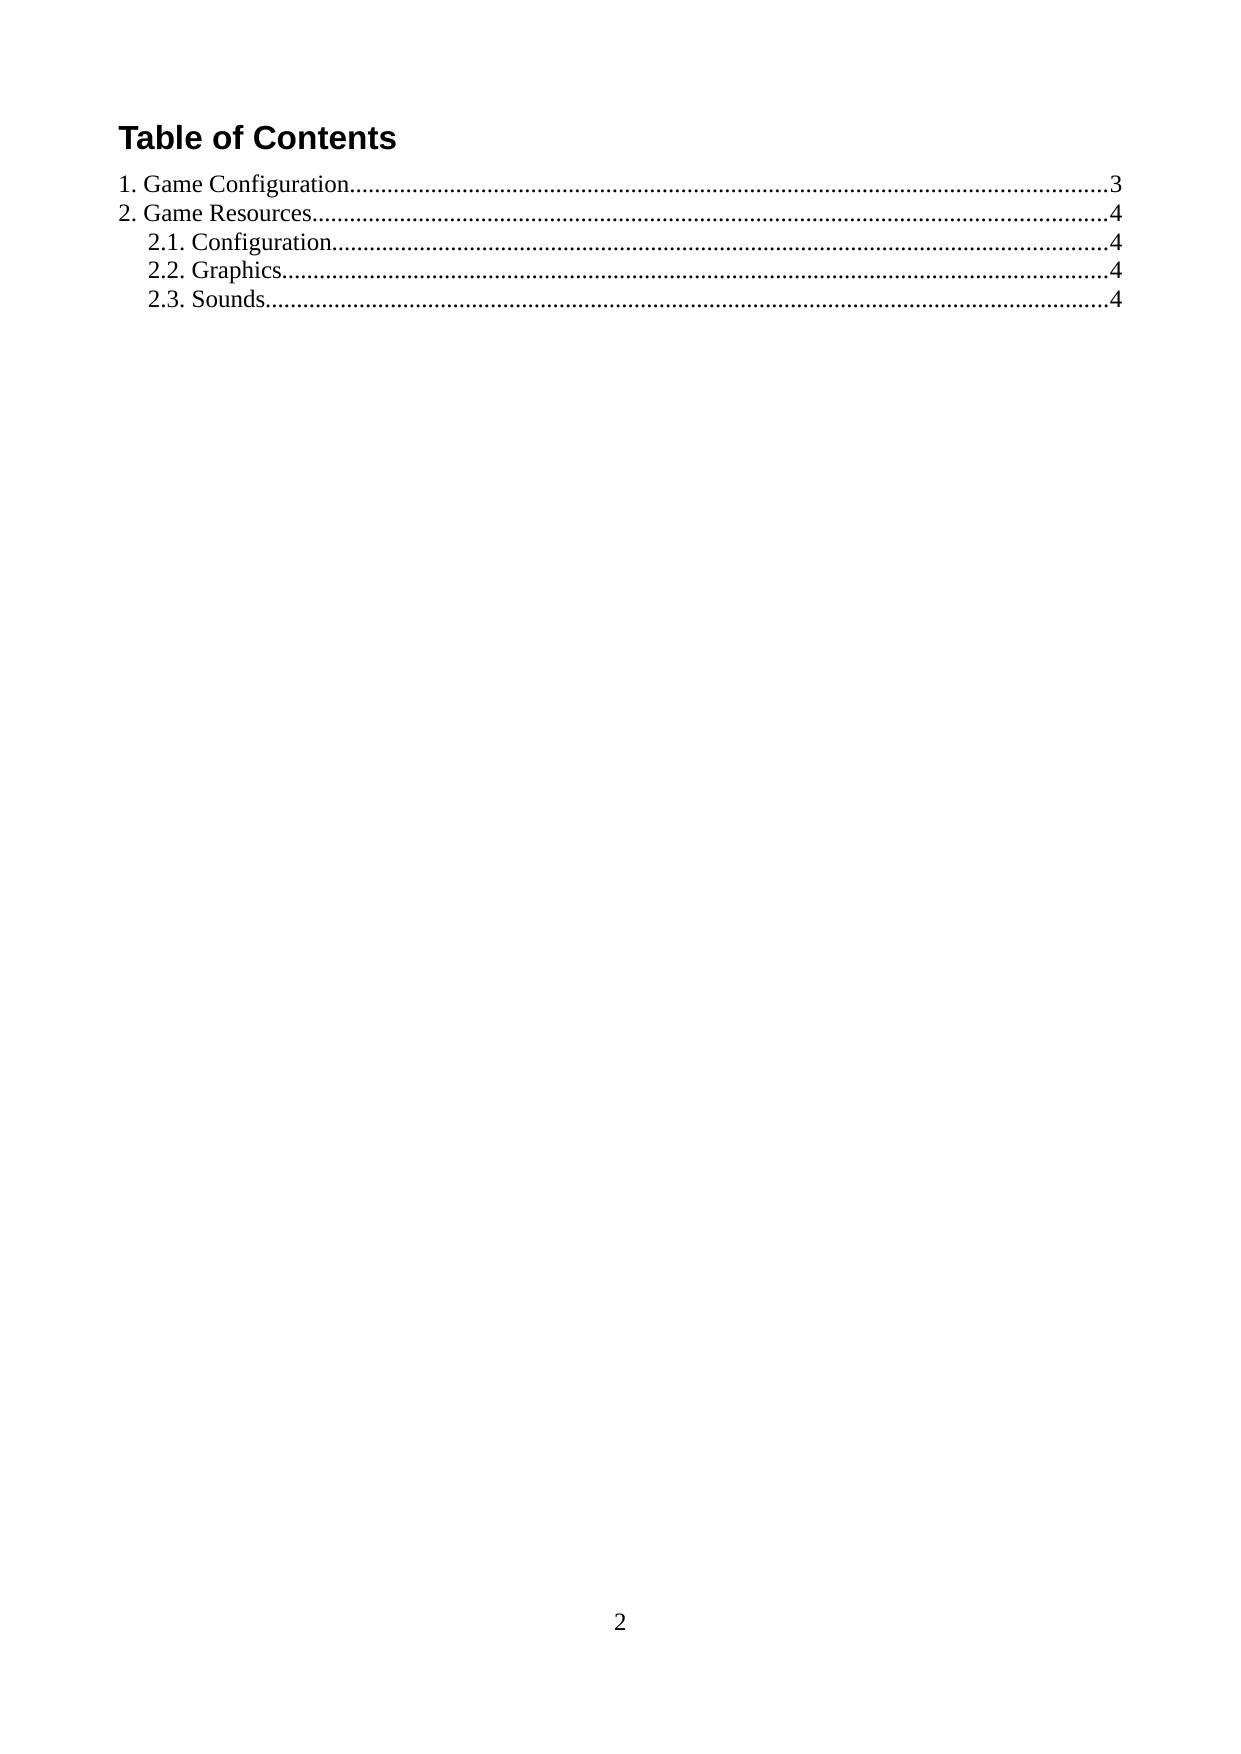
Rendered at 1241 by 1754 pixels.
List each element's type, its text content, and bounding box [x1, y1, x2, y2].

text 2.1. Configuration 4 [148, 227, 1122, 255]
text 2.3. Sounds 4 [148, 284, 1122, 313]
text 2. Game Resources 4 [118, 198, 1122, 227]
text 1. Game Configuration 3 [118, 169, 1122, 198]
text 2.2. Graphics 4 [148, 255, 1122, 284]
subtitle Table of Contents [118, 118, 1122, 157]
